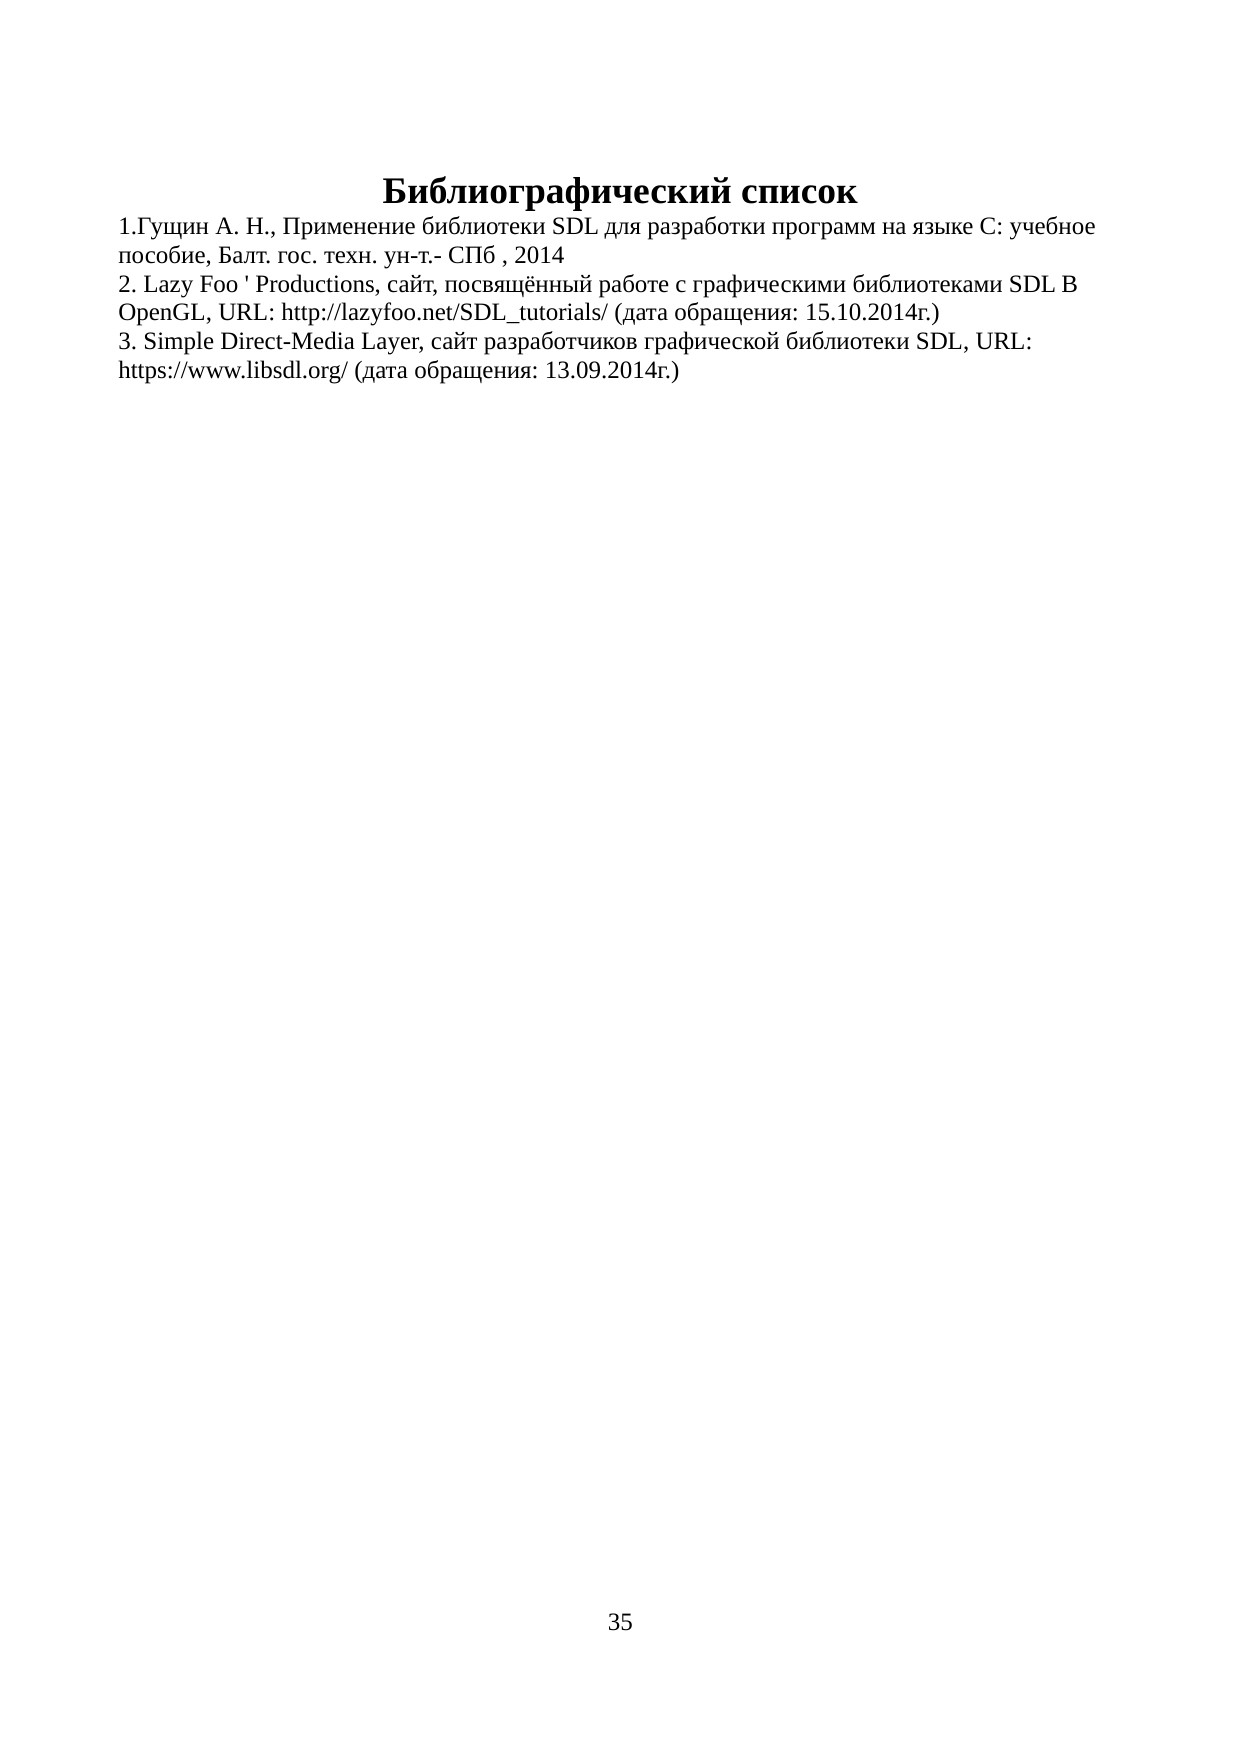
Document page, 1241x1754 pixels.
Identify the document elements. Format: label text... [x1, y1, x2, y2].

text 3. Simple Direct-Media Layer, сайт разработчиков графической библиотеки SDL, URL: https://www.libsdl.org/ (дата обращения: 13.09.2014г.) [118, 326, 1122, 384]
subtitle Библиографический список [118, 168, 1122, 211]
text 1.Гущин А. Н., Применение библиотеки SDL для разработки программ на языке С: учебное пособие, Балт. гос. техн. ун-т.- СПб , 2014 [118, 211, 1122, 269]
text 2. Lazy Foo ' Productions, сайт, посвящённый работе с графическими библиотеками SDL B OpenGL, URL: http://lazyfoo.net/SDL_tutorials/ (дата обращения: 15.10.2014г.) [118, 269, 1122, 326]
